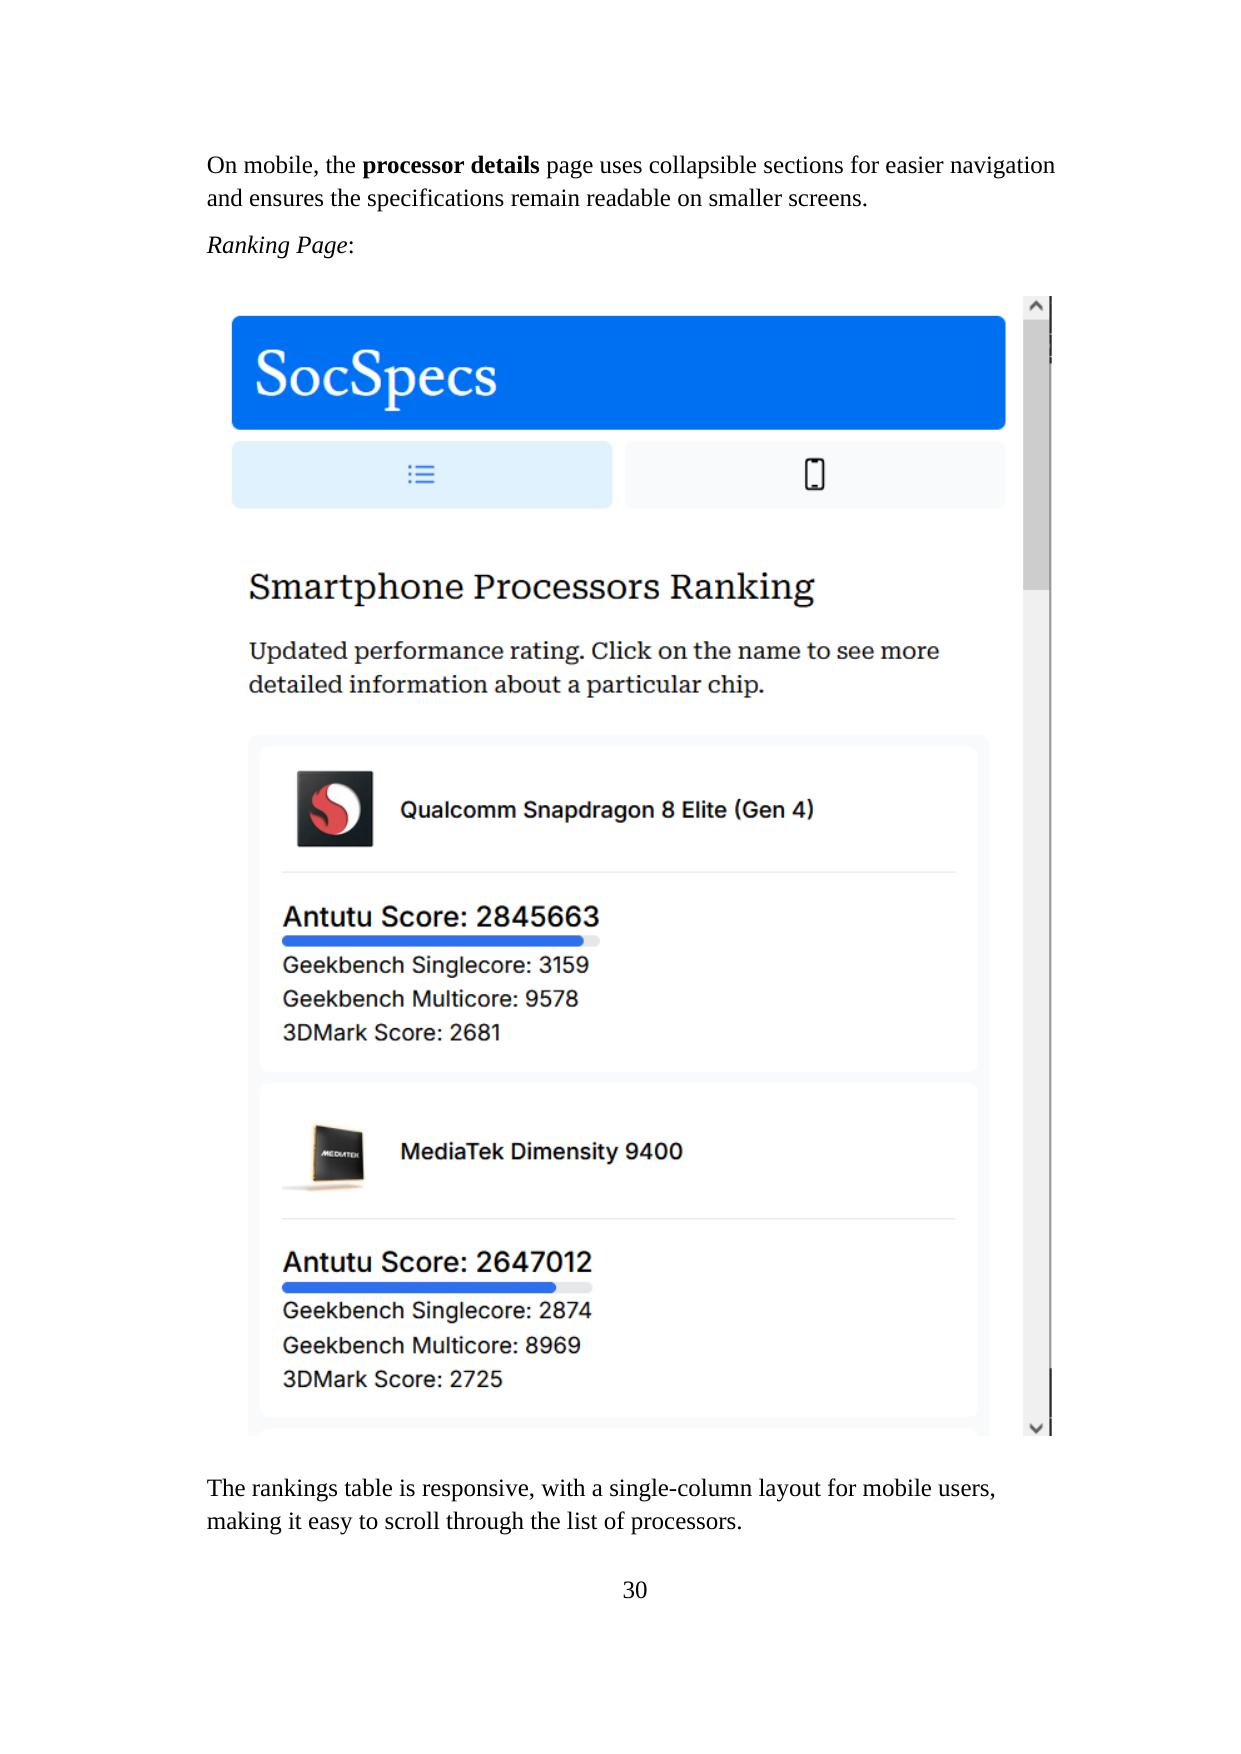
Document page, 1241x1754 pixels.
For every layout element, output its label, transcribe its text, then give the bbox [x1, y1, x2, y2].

text On mobile, the processor details page uses collapsible sections for easier navigation and ensures the specifications remain readable on smaller screens. [207, 150, 1063, 212]
text The rankings table is responsive, with a single-column layout for mobile users, making it easy to scroll through the list of processors. [207, 1473, 1063, 1534]
picture [217, 296, 1052, 1436]
text Ranking Page: [207, 231, 1063, 259]
